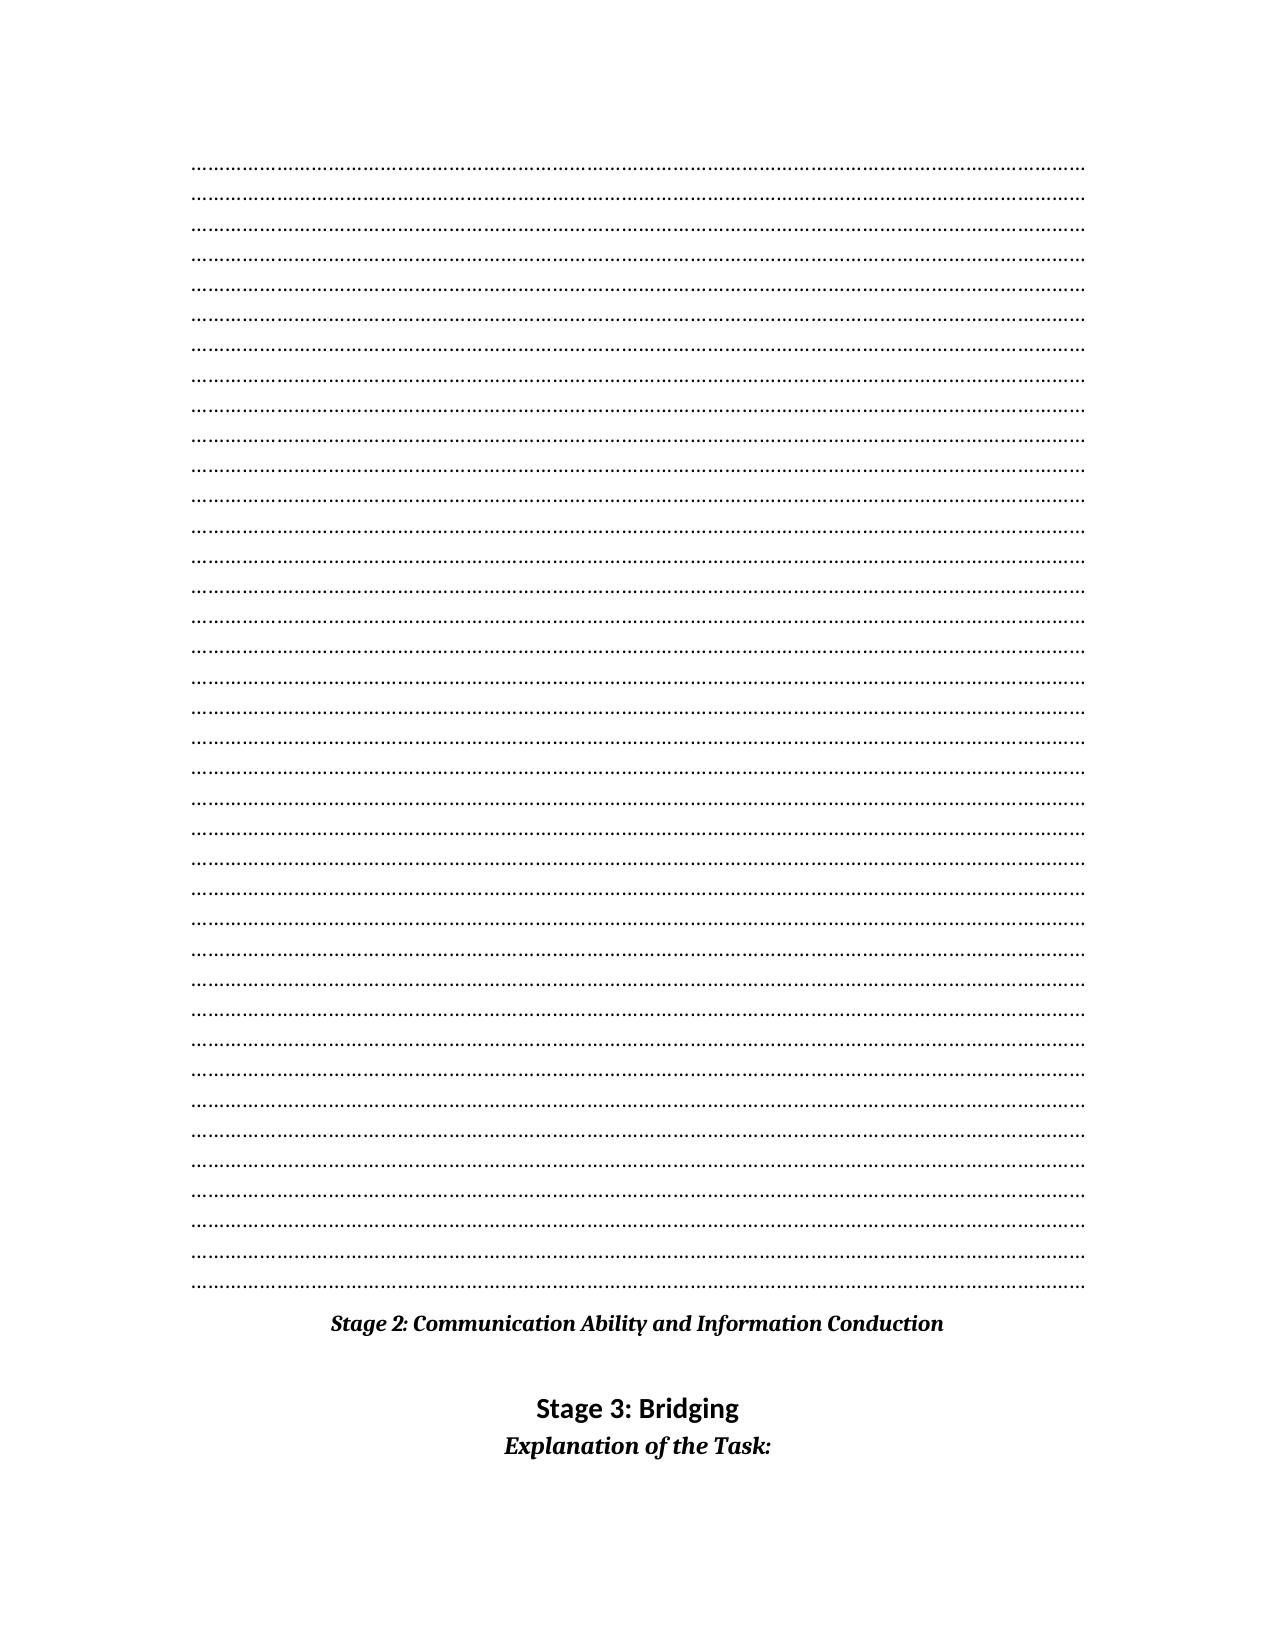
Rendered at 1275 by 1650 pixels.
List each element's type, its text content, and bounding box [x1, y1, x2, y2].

text Explanation of the Task: [187, 1432, 1087, 1460]
text …………………………………………………………………………………………………………………………………………………………………………………………………………………………………………………………………………………………………………………………………………………………………………………………………………………………………………………………………………………………………………………………………………………………………………………………………………………………………………………………………………………………………………………………………………………………………………………………………………………………………………………………………………………………………………………………………………………………………………………………………………………………………………………………………………………………………………………………………………………………………………………………………………………………………………………………………………………………………………………………………………………………………………………………………………………………………………………………………………………………………………………………………………………………………………………………………………………………………………………………………………………………………………………………………………………………………………………………………………………………………………………………………………………………………………………………………………………………………………………………………………………………………………………………………………………………………………………………………………………………………………………………………………………………………………………………………………………………………………………………………………………………………………………………………………………………………………………………………………………………………………………………………………………………………………………………………………………………………………………………………………………………………………………………………………………………………………………………………………………………………………………………………………………………………………………………………………………………………………………………………………………………………………………………………………………………………………………………………………………………………………………………………………………………………………………………………………………………………………………………………………………………………………………………………………………………………………………………………………………………………………………………………………………………………………………………………………………………………………………………………………………………………………………………………………………………………………………………………………………………………………………………………………………………………………………………………………………………………………………………………………………………………………………………………………………………………………………………………………………………………………………………………………………………………………………………………………………………………………………………………………………………………………………………………………………………………………………………………………………………………………………………………………………………………………………………………………………………………………………………………………………………………………………………………………………………………………………………………………………………………………………………………………………………………………………………………………………………………………………………………………………………………………………………………………………………………………………………………………………………………………………………………………………………………………………………………………………………………………………………………………………………………………………………………………………………………………………………………………………… [187, 150, 1087, 1294]
subtitle Stage 3: Bridging [187, 1391, 1087, 1426]
text Stage 2: Communication Ability and Information Conduction [187, 1310, 1087, 1337]
